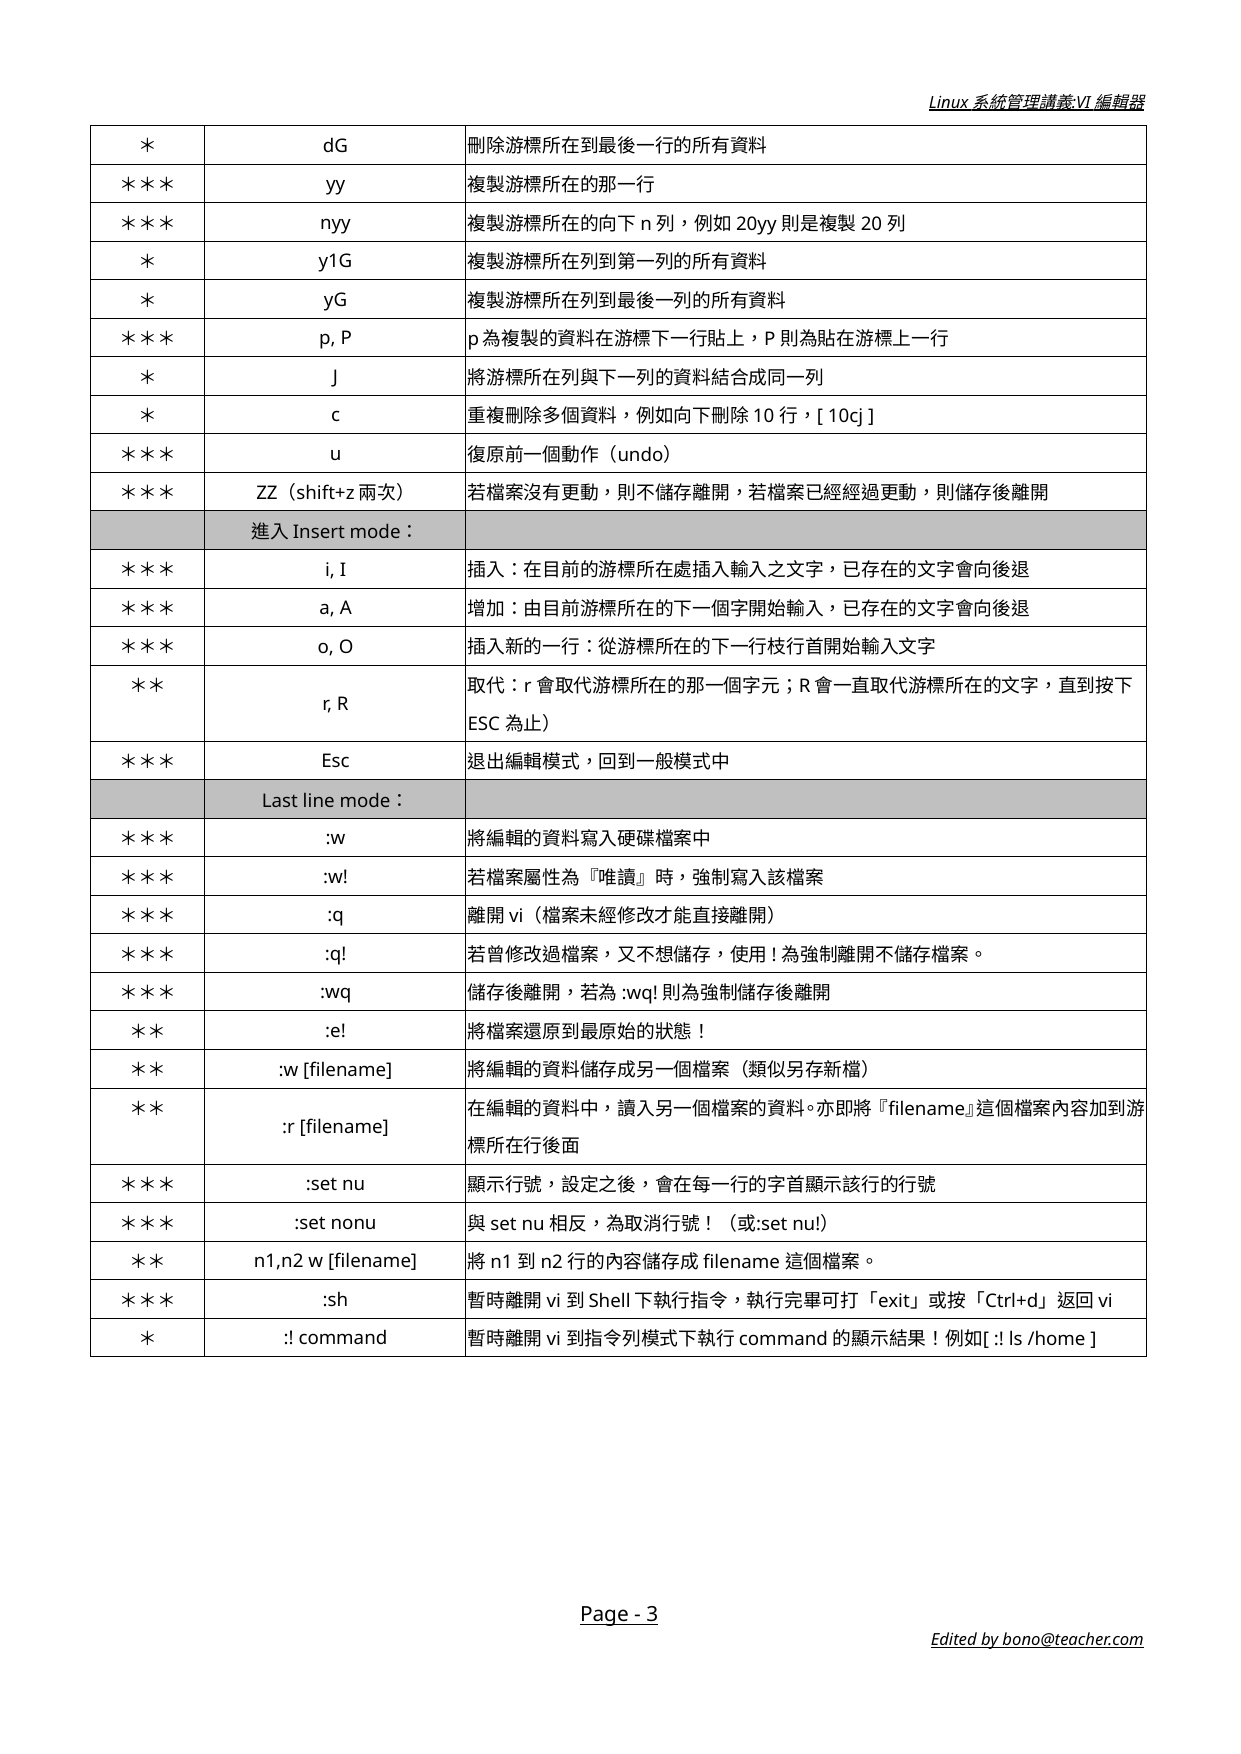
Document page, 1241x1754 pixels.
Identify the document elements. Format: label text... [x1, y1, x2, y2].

table_cell :r [filename] [205, 1089, 465, 1163]
table_cell 退出編輯模式，回到一般模式中 [466, 742, 1146, 779]
table_cell 複製游標所在列到最後一列的所有資料 [466, 280, 1146, 318]
table_cell ＊＊＊ [91, 203, 204, 241]
table_cell :set nu [205, 1165, 465, 1202]
table_cell 取代：r 會取代游標所在的那一個字元；R會一直取代游標所在的文字，直到按下 ESC 為止） [466, 666, 1146, 741]
table_cell :wq [205, 973, 465, 1010]
table_cell 複製游標所在的向下 n 列，例如 20yy 則是複製 20 列 [466, 203, 1146, 241]
table_cell 插入：在目前的游標所在處插入輸入之文字，已存在的文字會向後退 [466, 550, 1146, 587]
table_cell ＊＊＊ [91, 627, 204, 664]
table_cell i, I [205, 550, 465, 587]
table_cell ＊＊＊ [91, 165, 204, 202]
table_cell 將檔案還原到最原始的狀態！ [466, 1011, 1146, 1049]
table_cell 複製游標所在的那一行 [466, 165, 1146, 202]
table_cell 將 n1 到 n2 行的內容儲存成 filename 這個檔案。 [466, 1242, 1146, 1279]
table_cell 顯示行號，設定之後，會在每一行的字首顯示該行的行號 [466, 1165, 1146, 1202]
table_cell 暫時離開 vi 到Shell下執行指令，執行完畢可打「exit」或按「Ctrl+d」返回vi [466, 1280, 1146, 1318]
table_cell ZZ（shift+z兩次） [205, 473, 465, 510]
table_cell [91, 511, 204, 549]
table_cell ＊＊＊ [91, 934, 204, 972]
table_cell :w! [205, 857, 465, 895]
table_cell 重複刪除多個資料，例如向下刪除 10 行，[ 10cj ] [466, 396, 1146, 433]
table_cell Esc [205, 742, 465, 779]
table_cell :w [filename] [205, 1050, 465, 1087]
table_cell ＊＊＊ [91, 589, 204, 626]
table_cell ＊＊＊ [91, 319, 204, 356]
table_cell ＊ [91, 280, 204, 318]
table_cell o, O [205, 627, 465, 664]
table_cell 若曾修改過檔案，又不想儲存，使用 ! 為強制離開不儲存檔案。 [466, 934, 1146, 972]
table_cell ＊＊＊ [91, 550, 204, 587]
table_cell p, P [205, 319, 465, 356]
table_cell ＊ [91, 357, 204, 395]
table_cell ＊＊＊ [91, 742, 204, 779]
table_cell 暫時離開 vi 到指令列模式下執行 command 的顯示結果！例如[ :! ls /home ] [466, 1319, 1146, 1356]
table_cell :w [205, 819, 465, 856]
table_cell ＊＊＊ [91, 819, 204, 856]
table_cell a, A [205, 589, 465, 626]
table_cell Last line mode： [205, 780, 465, 818]
table_cell ＊ [91, 1319, 204, 1356]
table_cell dG [205, 126, 465, 163]
table_cell 刪除游標所在到最後一行的所有資料 [466, 126, 1146, 163]
table_cell 復原前一個動作（undo） [466, 434, 1146, 472]
table_cell ＊＊＊ [91, 473, 204, 510]
table_cell 增加：由目前游標所在的下一個字開始輸入，已存在的文字會向後退 [466, 589, 1146, 626]
table_cell ＊＊＊ [91, 1280, 204, 1318]
table_cell 儲存後離開，若為 :wq! 則為強制儲存後離開 [466, 973, 1146, 1010]
table_cell 進入Insert mode： [205, 511, 465, 549]
table_cell 與 set nu 相反，為取消行號！（或:set nu!） [466, 1203, 1146, 1241]
table_cell 複製游標所在列到第一列的所有資料 [466, 242, 1146, 279]
table_cell y1G [205, 242, 465, 279]
table_cell :q! [205, 934, 465, 972]
table_cell 離開 vi（檔案未經修改才能直接離開） [466, 896, 1146, 933]
table_cell ＊＊ [91, 1242, 204, 1279]
table_cell ＊＊＊ [91, 857, 204, 895]
table_cell :e! [205, 1011, 465, 1049]
table_cell 將編輯的資料寫入硬碟檔案中 [466, 819, 1146, 856]
table_cell p為複製的資料在游標下一行貼上，P 則為貼在游標上一行 [466, 319, 1146, 356]
table_cell [91, 780, 204, 818]
table_cell 在編輯的資料中，讀入另一個檔案的資料。亦即將 『filename』這個檔案內容加到游標所在行後面 [466, 1089, 1146, 1163]
table_cell ＊＊＊ [91, 973, 204, 1010]
table_cell ＊＊＊ [91, 434, 204, 472]
table_cell 若檔案沒有更動，則不儲存離開，若檔案已經經過更動，則儲存後離開 [466, 473, 1146, 510]
table_cell ＊＊ [91, 1050, 204, 1087]
table_cell ＊ [91, 396, 204, 433]
table_cell J [205, 357, 465, 395]
table_cell ＊＊＊ [91, 1203, 204, 1241]
table_cell :q [205, 896, 465, 933]
table_cell ＊＊＊ [91, 1165, 204, 1202]
table_cell u [205, 434, 465, 472]
table_cell :set nonu [205, 1203, 465, 1241]
table_cell c [205, 396, 465, 433]
table_cell ＊＊ [91, 1089, 204, 1163]
table_cell ＊＊＊ [91, 896, 204, 933]
table_cell yy [205, 165, 465, 202]
table_cell ＊ [91, 242, 204, 279]
table_cell :! command [205, 1319, 465, 1356]
table_cell ＊ [91, 126, 204, 163]
table_cell nyy [205, 203, 465, 241]
table_cell n1,n2 w [filename] [205, 1242, 465, 1279]
table_cell :sh [205, 1280, 465, 1318]
table_cell [466, 780, 1146, 818]
table_cell 將編輯的資料儲存成另一個檔案（類似另存新檔） [466, 1050, 1146, 1087]
table_cell yG [205, 280, 465, 318]
table_cell r, R [205, 666, 465, 741]
table_cell [466, 511, 1146, 549]
table_cell ＊＊ [91, 1011, 204, 1049]
table_cell ＊＊ [91, 666, 204, 741]
table_cell 若檔案屬性為『唯讀』時，強制寫入該檔案 [466, 857, 1146, 895]
table_cell 將游標所在列與下一列的資料結合成同一列 [466, 357, 1146, 395]
table_cell 插入新的一行：從游標所在的下一行枝行首開始輸入文字 [466, 627, 1146, 664]
